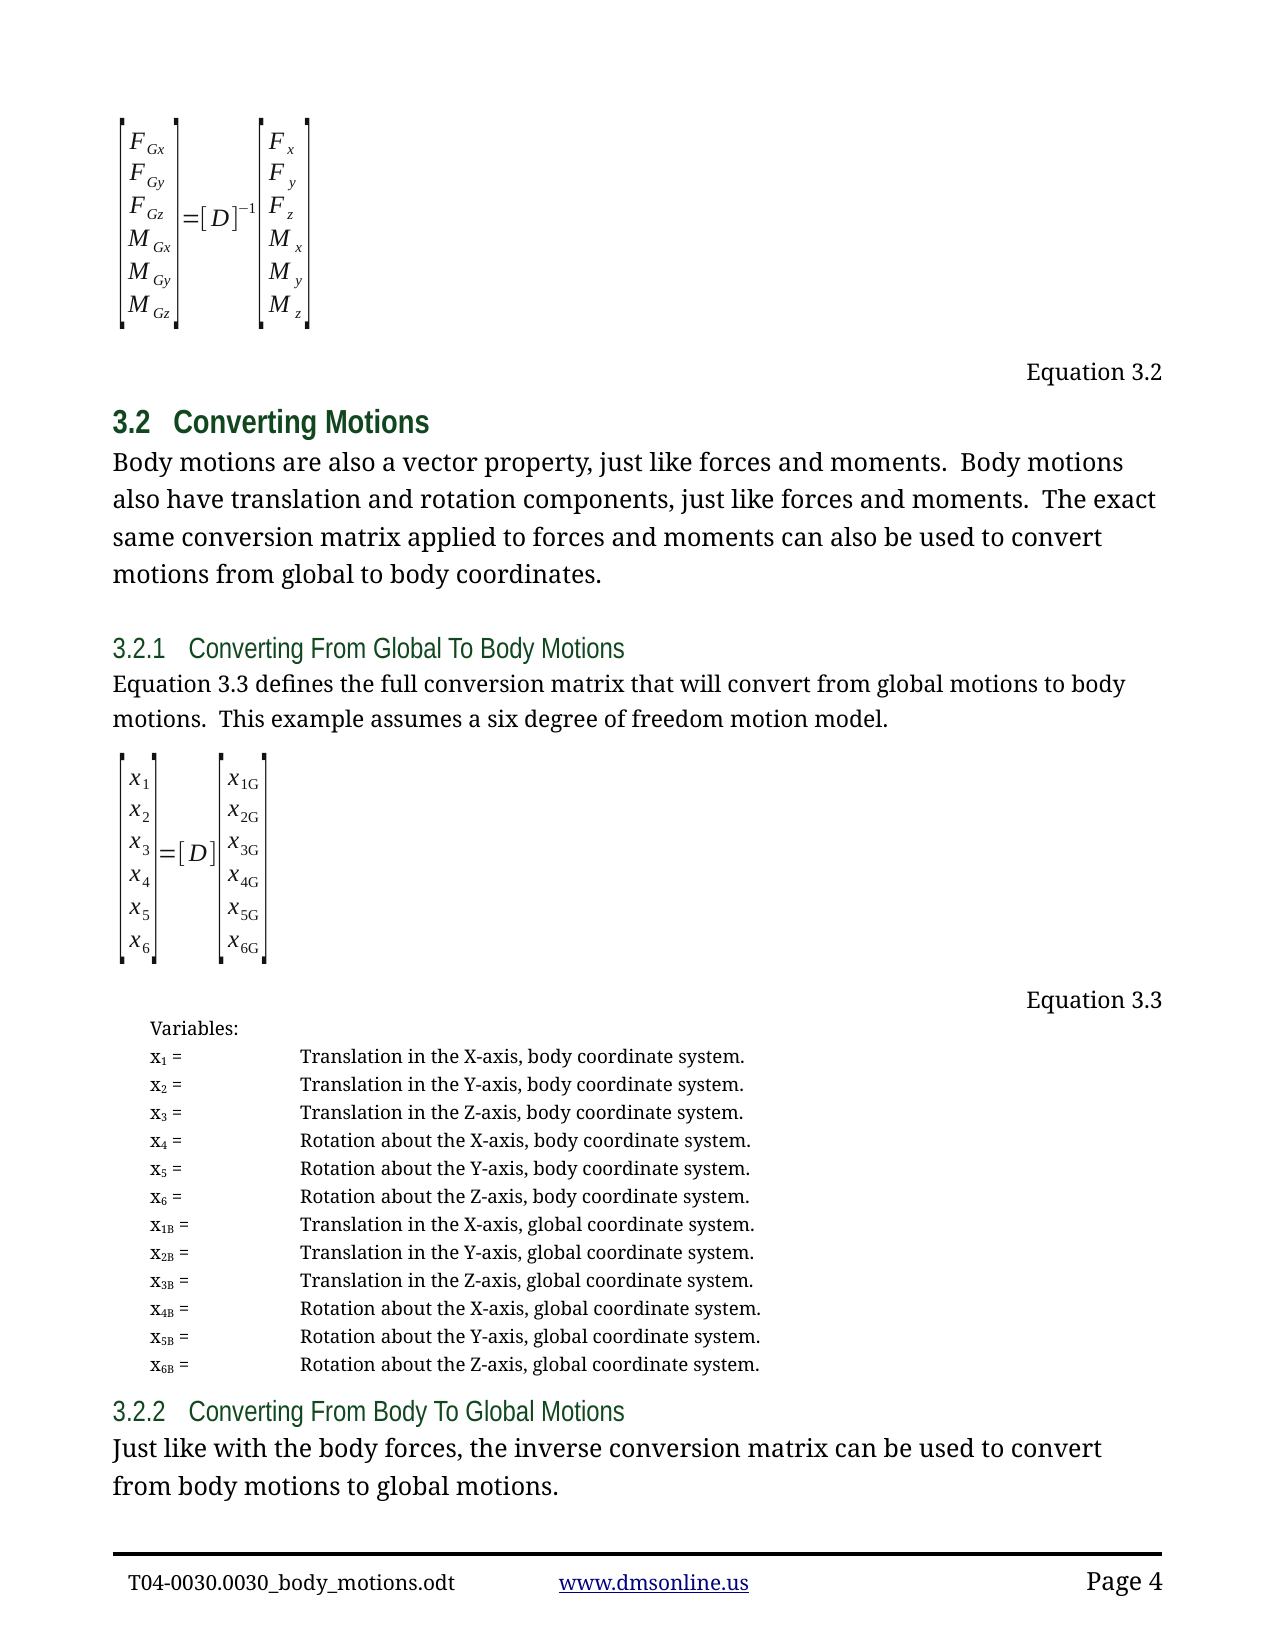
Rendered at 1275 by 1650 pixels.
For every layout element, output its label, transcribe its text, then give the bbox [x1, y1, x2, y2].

text Body motions are also a vector property, just like forces and moments. Body motions also have translation and rotation components, just like forces and moments. The exact same conversion matrix applied to forces and moments can also be used to convert motions from global to body coordinates. [112, 444, 1162, 591]
subtitle Converting Motions [112, 402, 1162, 441]
text Equation 3.3 [112, 984, 1162, 1015]
text Just like with the body forces, the inverse conversion matrix can be used to convert from body motions to global motions. [112, 1431, 1162, 1503]
subtitle Converting From Body To Global Motions [112, 1394, 1162, 1428]
text Variables: [150, 1015, 1162, 1041]
text x6 = Rotation about the Z-axis, body coordinate system. [150, 1183, 1162, 1209]
text x4 = Rotation about the X-axis, body coordinate system. [150, 1127, 1162, 1153]
text x4B = Rotation about the X-axis, global coordinate system. [150, 1295, 1162, 1321]
text x6B = Rotation about the Z-axis, global coordinate system. [150, 1351, 1162, 1377]
text x2 = Translation in the Y-axis, body coordinate system. [150, 1071, 1162, 1097]
text Equation 3.2 [112, 356, 1162, 387]
text x1B = Translation in the X-axis, global coordinate system. [150, 1211, 1162, 1237]
text x2B = Translation in the Y-axis, global coordinate system. [150, 1239, 1162, 1265]
text Equation 3.3 defines the full conversion matrix that will convert from global motions to body motions. This example assumes a six degree of freedom motion model. [112, 668, 1162, 734]
text x3 = Translation in the Z-axis, body coordinate system. [150, 1099, 1162, 1125]
text x1 = Translation in the X-axis, body coordinate system. [150, 1043, 1162, 1069]
text x5B = Rotation about the Y-axis, global coordinate system. [150, 1323, 1162, 1349]
subtitle Converting from Global to Body Motions [112, 631, 1162, 665]
text x5 = Rotation about the Y-axis, body coordinate system. [150, 1155, 1162, 1181]
text x3B = Translation in the Z-axis, global coordinate system. [150, 1267, 1162, 1293]
